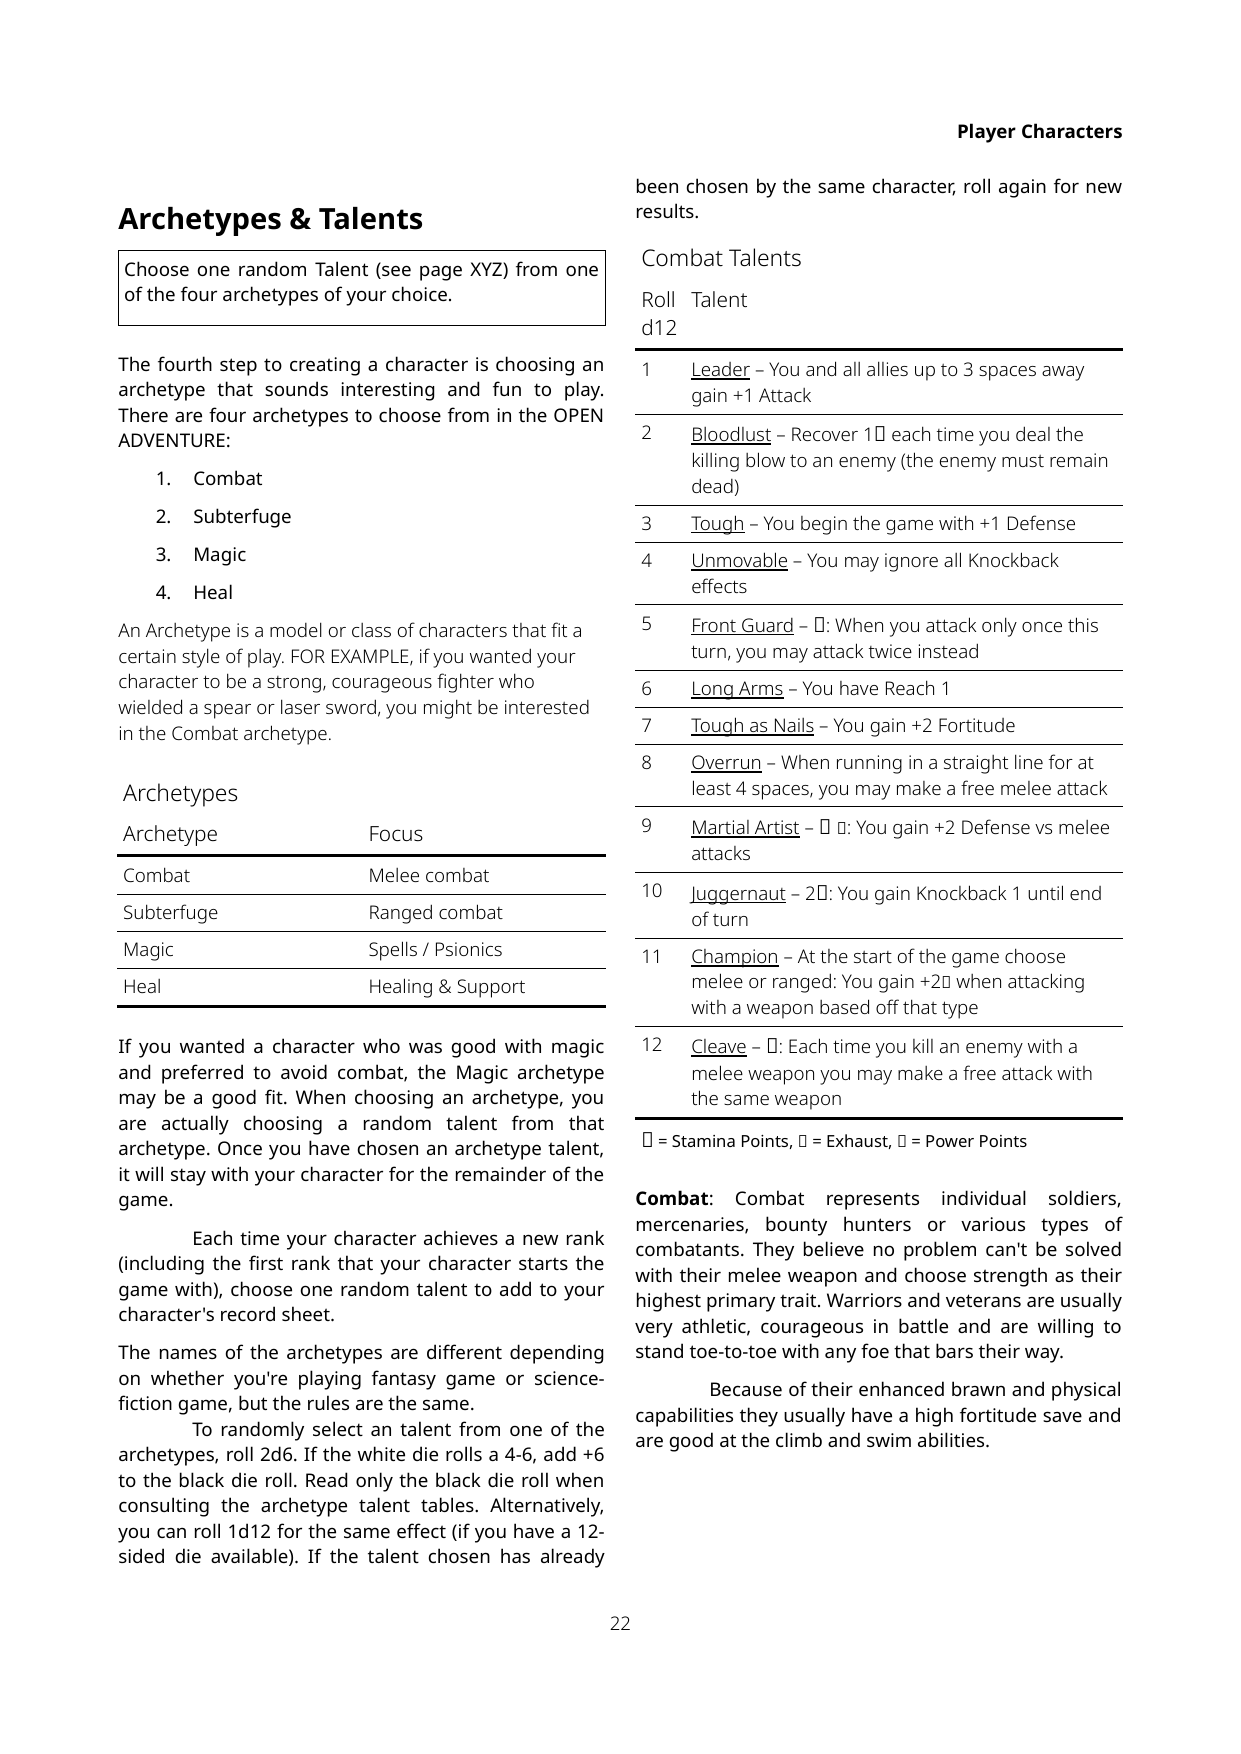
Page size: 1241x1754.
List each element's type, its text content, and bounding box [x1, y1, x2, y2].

table_cell  = Stamina Points,  = Exhaust,  = Power Points [635, 1120, 1123, 1160]
table_cell Melee combat [363, 857, 606, 894]
table_header Archetypes [117, 771, 606, 813]
table_cell 11 [635, 939, 685, 1026]
table_cell 1 [635, 351, 685, 413]
table_cell 5 [635, 605, 685, 670]
table_cell Long Arms – You have Reach 1 [685, 671, 1123, 707]
table_cell 3 [635, 506, 685, 542]
text Combat: Combat represents individual soldiers, mercenaries, bounty hunters or various types of combatants. They believe no problem can't be solved with their melee weapon and choose strength as their highest primary trait. Warriors and veterans are usually very athletic, courageous in battle and are willing to stand toe-to-toe with any foe that bars their way. [635, 1185, 1122, 1364]
table_cell Roll d12 [635, 279, 685, 348]
table_header Combat Talents [635, 237, 1123, 279]
table_cell Ranged combat [363, 895, 606, 931]
list Subterfuge [156, 504, 605, 529]
list Heal [156, 580, 605, 605]
table_cell 6 [635, 671, 685, 707]
table_cell 4 [635, 543, 685, 604]
list Magic [156, 542, 605, 567]
table_cell 9 [635, 807, 685, 872]
table_cell Subterfuge [117, 895, 362, 931]
table_cell Magic [117, 932, 362, 968]
text been chosen by the same character, roll again for new results. [635, 173, 1122, 224]
table_cell Spells / Psionics [363, 932, 606, 968]
table_cell Talent [685, 279, 1123, 348]
table_cell Cleave – : Each time you kill an enemy with a melee weapon you may make a free attack with the same weapon [685, 1027, 1123, 1117]
table_cell Focus [363, 814, 606, 853]
table_cell Tough – You begin the game with +1 Defense [685, 506, 1123, 542]
table_cell Leader – You and all allies up to 3 spaces away gain +1 Attack [685, 351, 1123, 413]
table_cell Champion – At the start of the game choose melee or ranged: You gain +2 when attacking with a weapon based off that type [685, 939, 1123, 1026]
table_cell Archetype [117, 814, 362, 853]
text Each time your character achieves a new rank (including the first rank that your character starts the game with), choose one random talent to add to your character's record sheet. [118, 1225, 605, 1327]
table_cell Unmovable – You may ignore all Knockback effects [685, 543, 1123, 604]
text Because of their enhanced brawn and physical capabilities they usually have a high fortitude save and are good at the climb and swim abilities. [635, 1376, 1122, 1453]
table_cell Combat [117, 857, 362, 894]
list Combat [156, 466, 605, 491]
subtitle Archetypes & Talents [118, 198, 605, 238]
table_cell 10 [635, 873, 685, 937]
table_cell Heal [117, 969, 362, 1005]
table_cell 7 [635, 708, 685, 744]
text To randomly select an talent from one of the archetypes, roll 2d6. If the white die rolls a 4-6, add +6 to the black die roll. Read only the black die roll when consulting the archetype talent tables. Alternatively, you can roll 1d12 for the same effect (if you have a 12-sided die available). If the talent chosen has already [118, 1416, 605, 1569]
table_cell Bloodlust – Recover 1 each time you deal the killing blow to an enemy (the enemy must remain dead) [685, 415, 1123, 504]
table_cell Overrun – When running in a straight line for at least 4 spaces, you may make a free melee attack [685, 745, 1123, 806]
table_cell 12 [635, 1027, 685, 1117]
text The fourth step to creating a character is choosing an archetype that sounds interesting and fun to play. There are four archetypes to choose from in the OPEN ADVENTURE: [118, 326, 605, 453]
table_cell Juggernaut – 2: You gain Knockback 1 until end of turn [685, 873, 1123, 937]
table_cell Tough as Nails – You gain +2 Fortitude [685, 708, 1123, 744]
text The names of the archetypes are different depending on whether you're playing fantasy game or science-fiction game, but the rules are the same. [118, 1339, 605, 1416]
table_cell Martial Artist –  : You gain +2 Defense vs melee attacks [685, 807, 1123, 872]
table_header Choose one random Talent (see page XYZ) from one of the four archetypes of your choice. [119, 251, 605, 325]
table_cell Front Guard – : When you attack only once this turn, you may attack twice instead [685, 605, 1123, 670]
table_cell Healing & Support [363, 969, 606, 1005]
text If you wanted a character who was good with magic and preferred to avoid combat, the Magic archetype may be a good fit. When choosing an archetype, you are actually choosing a random talent from that archetype. Once you have chosen an archetype talent, it will stay with your character for the remainder of the game. [118, 1008, 605, 1212]
text An Archetype is a model or class of characters that fit a certain style of play. FOR EXAMPLE, if you wanted your character to be a strong, courageous fighter who wielded a spear or laser sword, you might be interested in the Combat archetype. [118, 618, 605, 745]
table_cell 8 [635, 745, 685, 806]
table_cell 2 [635, 415, 685, 504]
